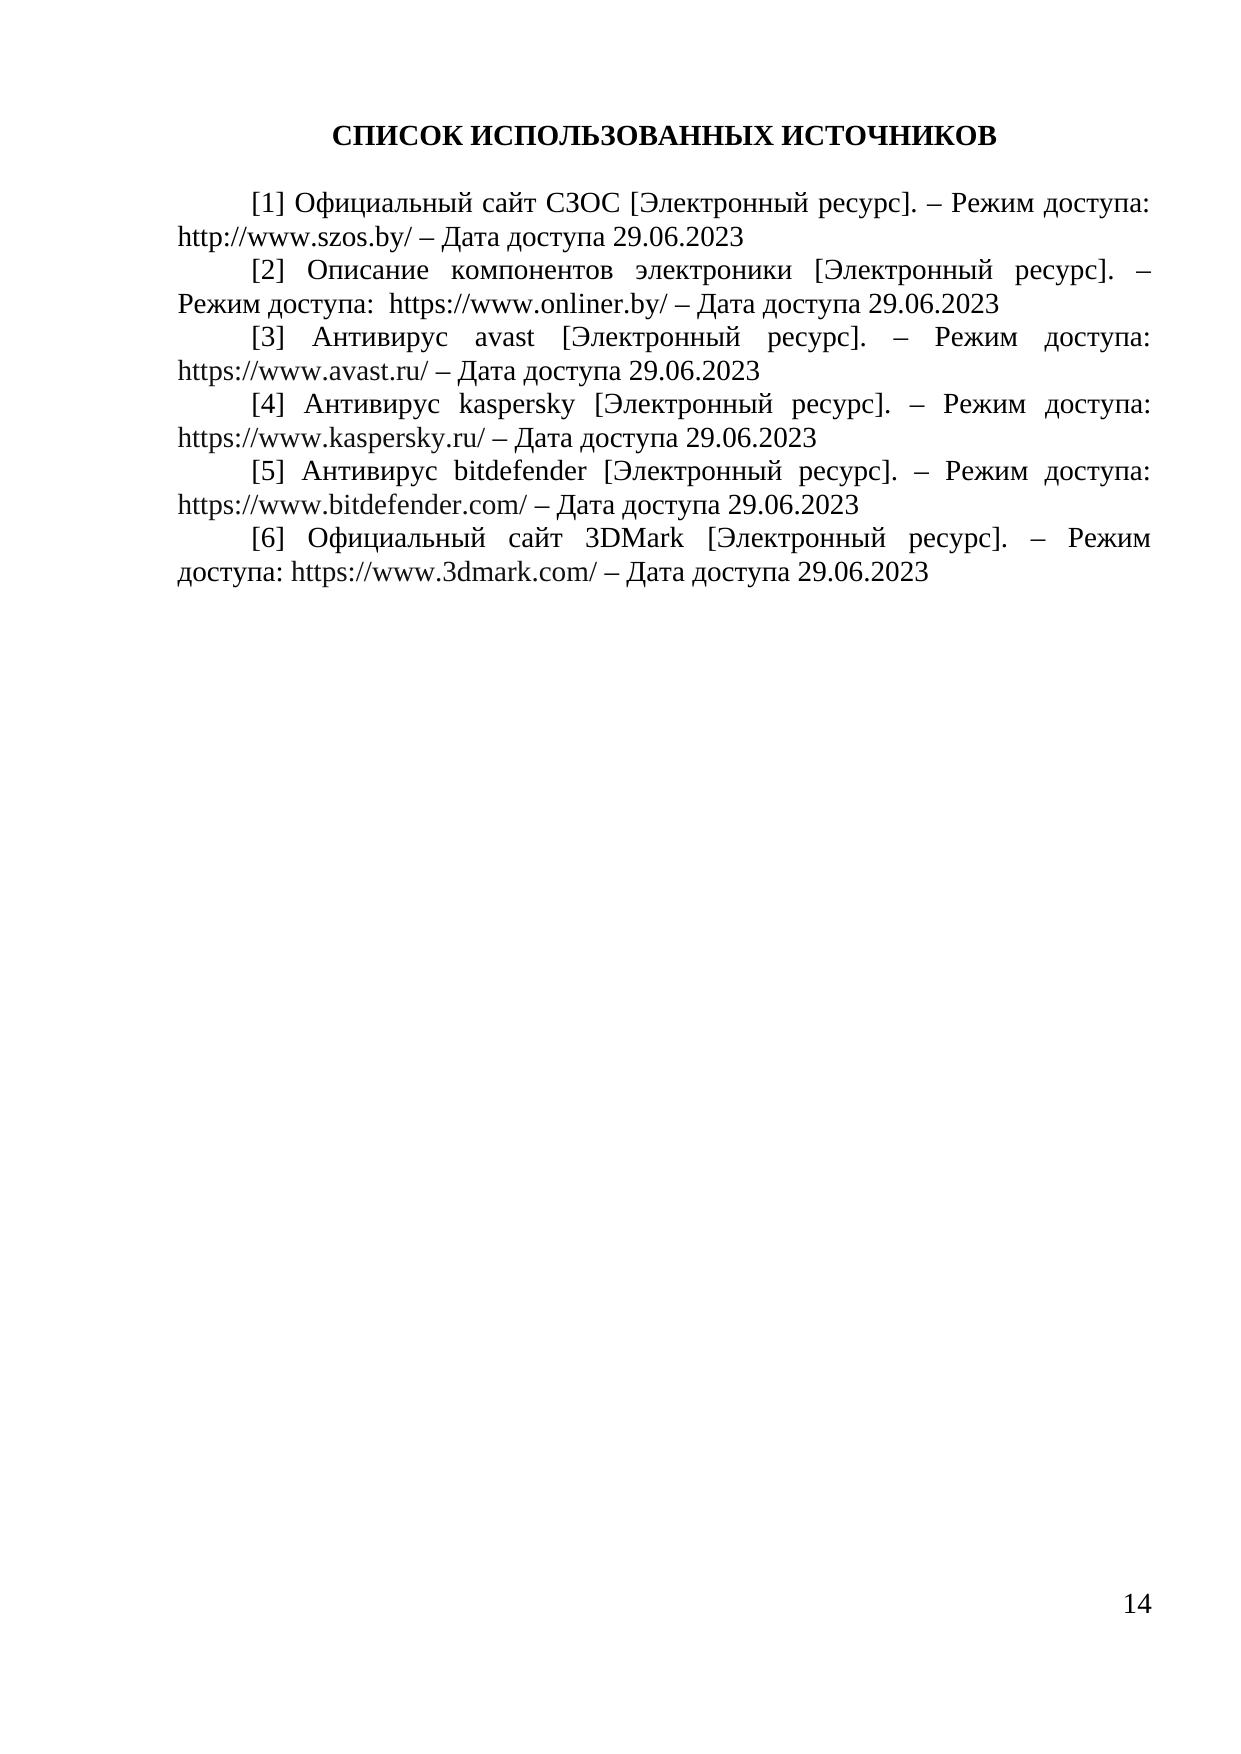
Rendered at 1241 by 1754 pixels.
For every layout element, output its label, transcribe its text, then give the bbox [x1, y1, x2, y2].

text [1] Официальный сайт СЗОС [Электронный ресурс]. – Режим доступа: http://www.szos.by/ – Дата доступа 29.06.2023 [177, 185, 1152, 252]
text [6] Официальный сайт 3DMark [Электронный ресурс]. – Режим доступа: https://www.3dmark.com/ – Дата доступа 29.06.2023 [177, 521, 1152, 588]
text [2] Описание компонентов электроники [Электронный ресурс]. – Режим доступа: https://www.onliner.by/ – Дата доступа 29.06.2023 [177, 252, 1152, 319]
text [5] Антивирус bitdefender [Электронный ресурс]. – Режим доступа: https://www.bitdefender.com/ – Дата доступа 29.06.2023 [177, 453, 1152, 521]
text [3] Антивирус avast [Электронный ресурс]. – Режим доступа: https://www.avast.ru/ – Дата доступа 29.06.2023 [177, 319, 1152, 386]
text [4] Антивирус kaspersky [Электронный ресурс]. – Режим доступа: https://www.kaspersky.ru/ – Дата доступа 29.06.2023 [177, 386, 1152, 453]
subtitle СПИСОК ИСПОЛЬЗОВАННЫХ ИСТОЧНИКОВ [177, 118, 1152, 152]
